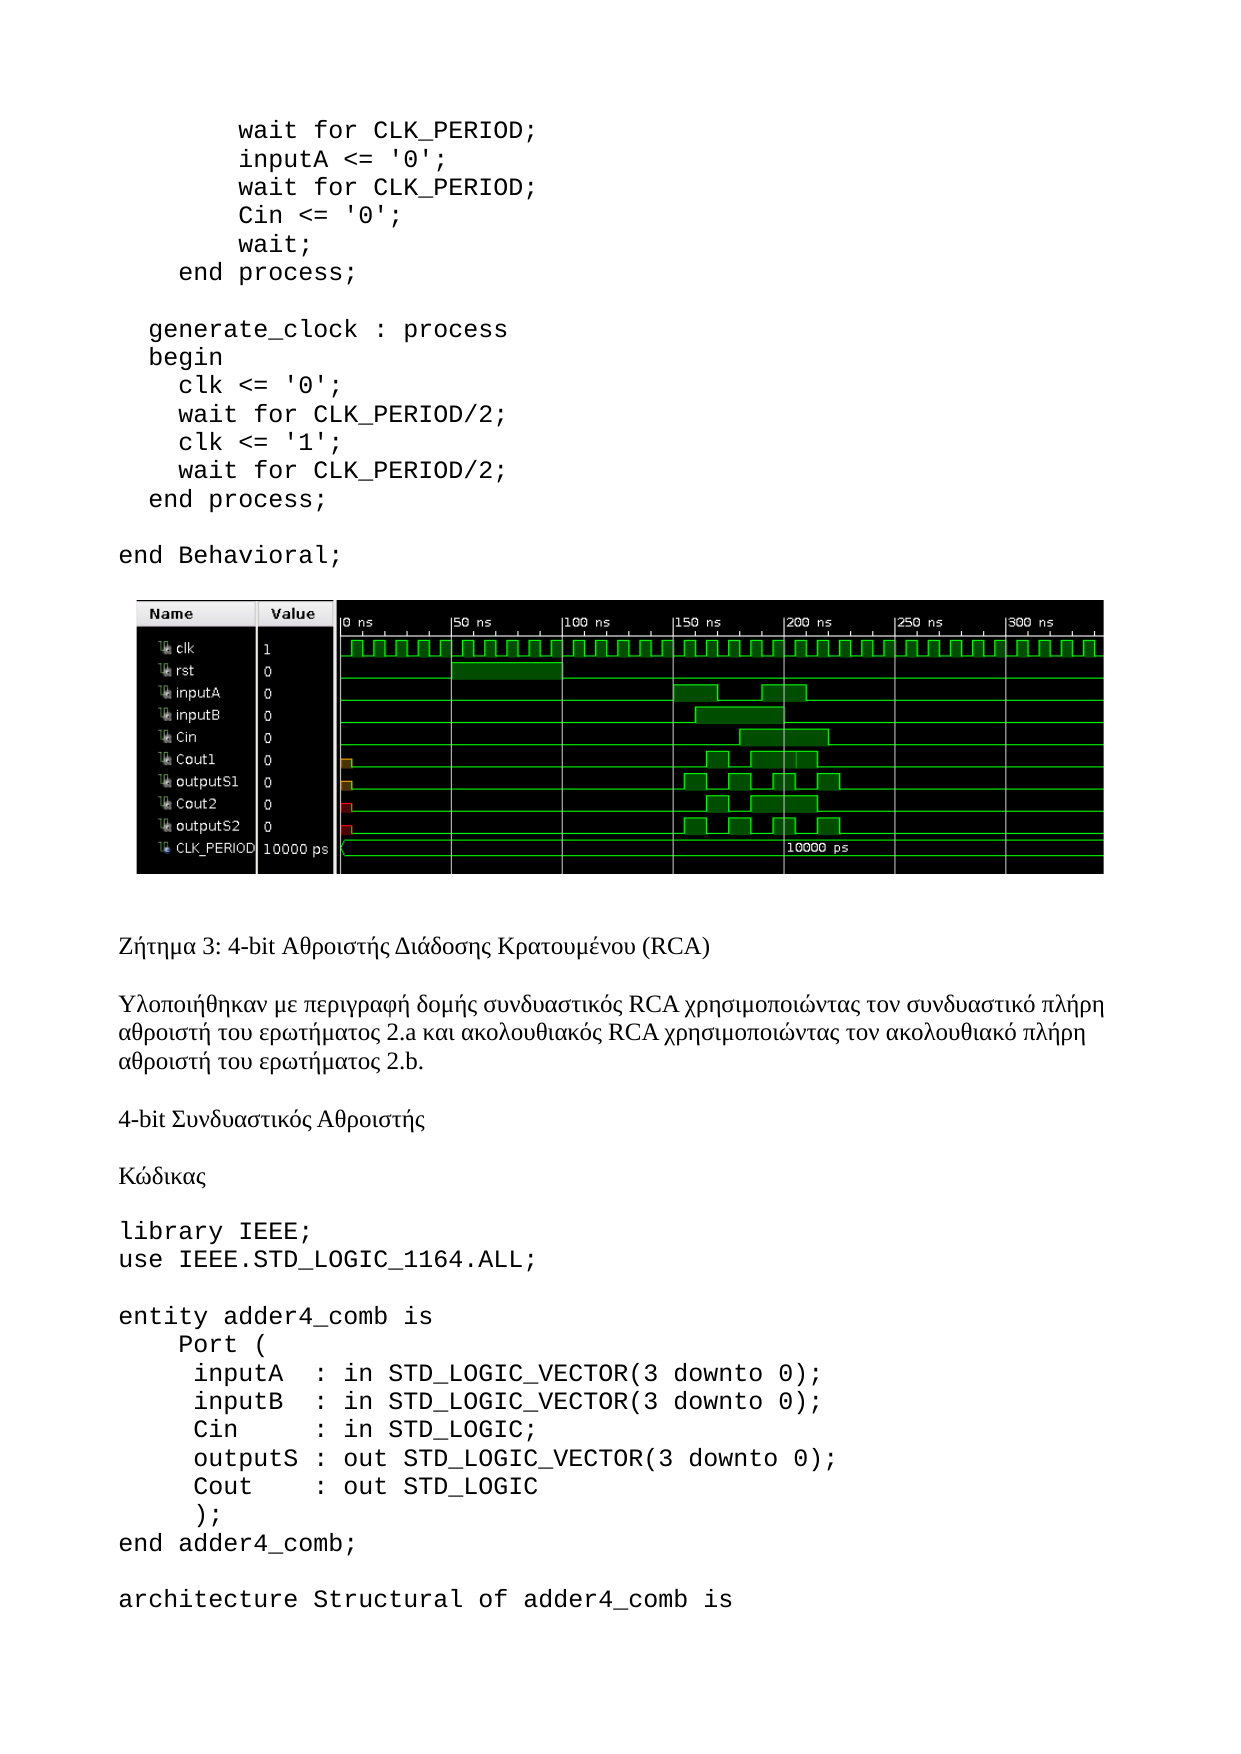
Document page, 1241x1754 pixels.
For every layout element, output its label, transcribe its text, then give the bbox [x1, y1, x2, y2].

text Ζήτημα 3: 4-bit Αθροιστής Διάδοσης Κρατουμένου (RCA) [118, 931, 1122, 960]
text wait; [118, 231, 1122, 260]
text inputA <= '0'; [118, 146, 1122, 175]
text library IEEE; [118, 1219, 1122, 1247]
text Cout : out STD_LOGIC [118, 1474, 1122, 1502]
text architecture Structural of adder4_comb is [118, 1587, 1122, 1615]
text inputB : in STD_LOGIC_VECTOR(3 downto 0); [118, 1389, 1122, 1417]
text wait for CLK_PERIOD; [118, 118, 1122, 146]
text wait for CLK_PERIOD/2; [118, 458, 1122, 486]
text wait for CLK_PERIOD; [118, 175, 1122, 203]
text entity adder4_comb is [118, 1304, 1122, 1332]
text Port ( [118, 1332, 1122, 1360]
text clk <= '1'; [118, 430, 1122, 458]
text inputA : in STD_LOGIC_VECTOR(3 downto 0); [118, 1360, 1122, 1389]
text outputS : out STD_LOGIC_VECTOR(3 downto 0); [118, 1445, 1122, 1474]
text Κώδικας [118, 1161, 1122, 1190]
text Cin : in STD_LOGIC; [118, 1417, 1122, 1445]
text ); [118, 1502, 1122, 1530]
picture [136, 600, 1104, 874]
text end adder4_comb; [118, 1530, 1122, 1559]
text end process; [118, 260, 1122, 288]
text 4-bit Συνδυαστικός Αθροιστής [118, 1104, 1122, 1132]
text clk <= '0'; [118, 373, 1122, 401]
text Cin <= '0'; [118, 203, 1122, 231]
text wait for CLK_PERIOD/2; [118, 401, 1122, 430]
text end process; [118, 486, 1122, 515]
text end Behavioral; [118, 543, 1122, 571]
text Υλοποιήθηκαν με περιγραφή δομής συνδυαστικός RCA χρησιμοποιώντας τον συνδυαστικό πλήρη αθροιστή του ερωτήματος 2.a και ακολουθιακός RCA χρησιμοποιώντας τον ακολουθιακό πλήρη αθροιστή του ερωτήματος 2.b. [118, 989, 1122, 1075]
text begin [118, 345, 1122, 373]
text generate_clock : process [118, 316, 1122, 345]
text use IEEE.STD_LOGIC_1164.ALL; [118, 1247, 1122, 1275]
